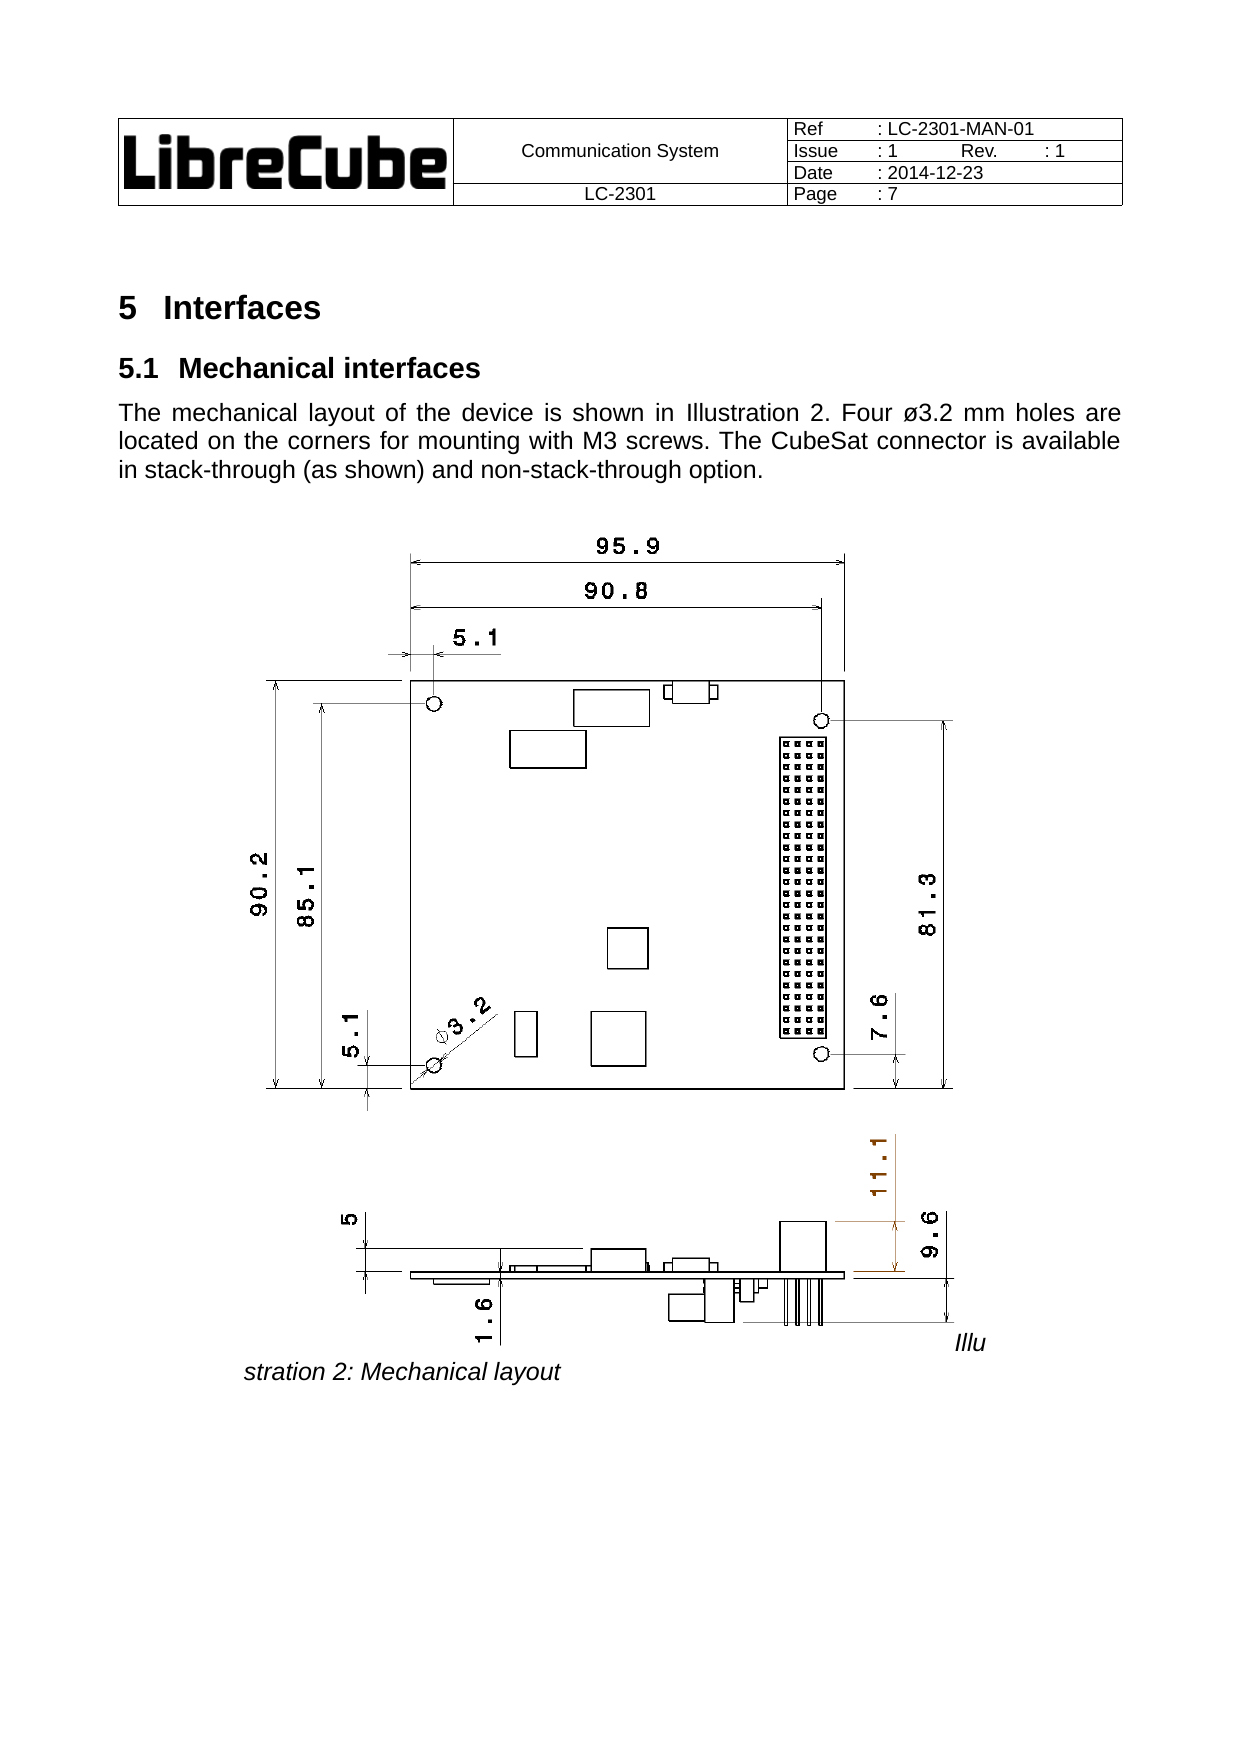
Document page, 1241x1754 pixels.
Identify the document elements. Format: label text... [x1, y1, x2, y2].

picture [124, 134, 447, 189]
subtitle Mechanical interfaces [118, 352, 1122, 385]
subtitle Interfaces [118, 288, 1122, 327]
text The mechanical layout of the device is shown in Illustration 2. Four ø3.2 mm holes are located on the corners for mounting with M3 screws. The CubeSat connector is available in stack-through (as shown) and non-stack-through option. [118, 397, 1122, 484]
text Illustration 2: Mechanical layout [244, 525, 997, 1386]
picture [243, 525, 955, 1352]
